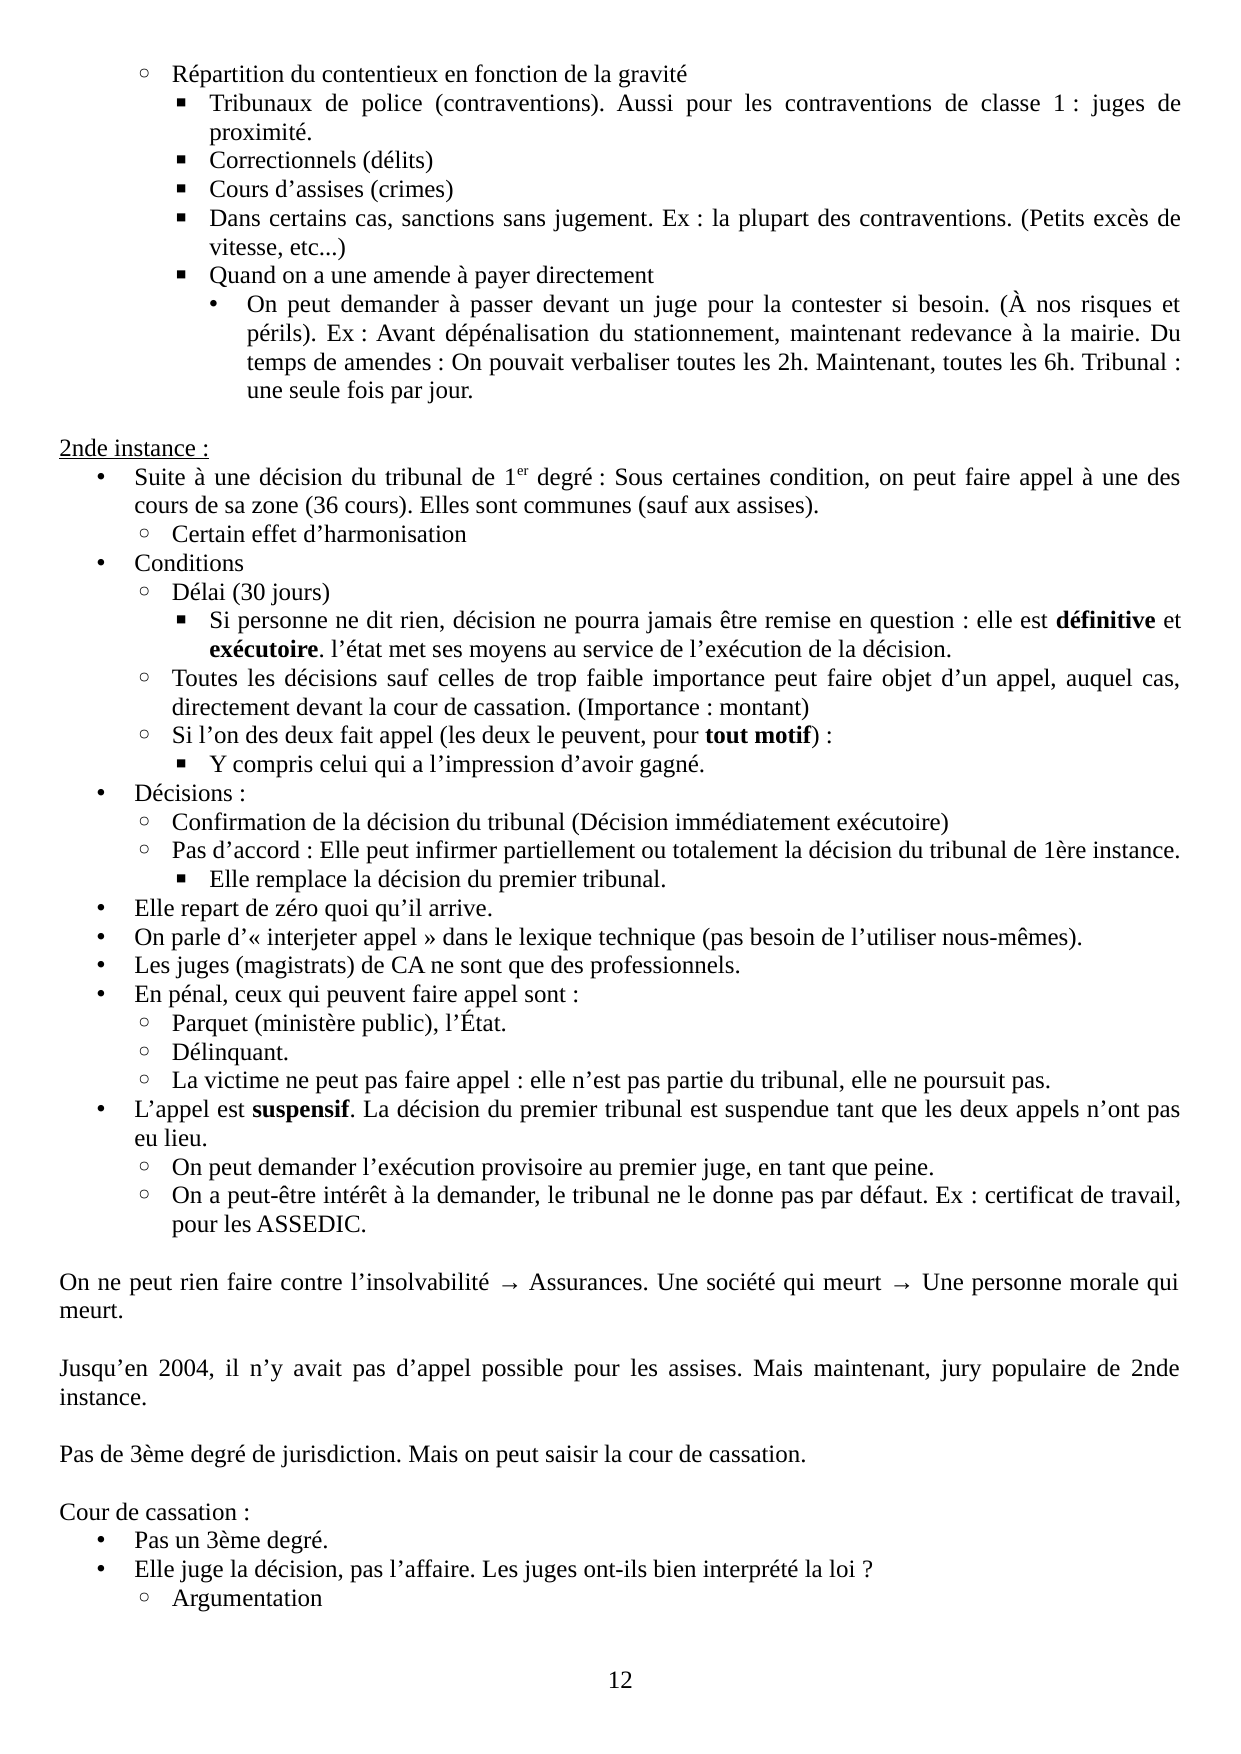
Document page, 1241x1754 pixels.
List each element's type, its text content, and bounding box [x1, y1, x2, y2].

list On peut demander l’exécution provisoire au premier juge, en tant que peine. [134, 1152, 1181, 1180]
list L’appel est suspensif. La décision du premier tribunal est suspendue tant que les deux appels n’ont pas eu lieu. [97, 1094, 1181, 1152]
list Pas d’accord : Elle peut infirmer partiellement ou totalement la décision du tribunal de 1ère instance. [134, 835, 1181, 864]
list Elle remplace la décision du premier tribunal. [172, 864, 1181, 893]
list Répartition du contentieux en fonction de la gravité [134, 59, 1181, 88]
text Pas de 3ème degré de jurisdiction. Mais on peut saisir la cour de cassation. [59, 1439, 1181, 1468]
text Cour de cassation : [59, 1497, 1181, 1525]
list Toutes les décisions sauf celles de trop faible importance peut faire objet d’un appel, auquel cas, directement devant la cour de cassation. (Importance : montant) [134, 663, 1181, 720]
text 2nde instance : [59, 433, 1181, 462]
list Confirmation de la décision du tribunal (Décision immédiatement exécutoire) [134, 807, 1181, 835]
list Correctionnels (délits) [172, 145, 1181, 174]
list Pas un 3ème degré. [97, 1525, 1181, 1554]
list Tribunaux de police (contraventions). Aussi pour les contraventions de classe 1 : juges de proximité. [172, 88, 1181, 145]
list Délinquant. [134, 1037, 1181, 1065]
list Certain effet d’harmonisation [134, 519, 1181, 548]
list Cours d’assises (crimes) [172, 174, 1181, 203]
list Quand on a une amende à payer directement [172, 260, 1181, 289]
list Argumentation [134, 1583, 1181, 1612]
list Décisions : [97, 778, 1181, 807]
list Y compris celui qui a l’impression d’avoir gagné. [172, 749, 1181, 778]
list On peut demander à passer devant un juge pour la contester si besoin. (À nos risques et périls). Ex : Avant dépénalisation du stationnement, maintenant redevance à la mairie. Du temps de amendes : On pouvait verbaliser toutes les 2h. Maintenant, toutes les 6h. Tribunal : une seule fois par jour. [209, 289, 1181, 404]
list Si l’on des deux fait appel (les deux le peuvent, pour tout motif) : [134, 720, 1181, 749]
text On ne peut rien faire contre l’insolvabilité → Assurances. Une société qui meurt → Une personne morale qui meurt. [59, 1267, 1181, 1324]
list Conditions [97, 548, 1181, 577]
list On a peut-être intérêt à la demander, le tribunal ne le donne pas par défaut. Ex : certificat de travail, pour les ASSEDIC. [134, 1180, 1181, 1238]
list Les juges (magistrats) de CA ne sont que des professionnels. [97, 950, 1181, 979]
list La victime ne peut pas faire appel : elle n’est pas partie du tribunal, elle ne poursuit pas. [134, 1065, 1181, 1094]
list Suite à une décision du tribunal de 1er degré : Sous certaines condition, on peut faire appel à une des cours de sa zone (36 cours). Elles sont communes (sauf aux assises). [97, 462, 1181, 519]
list Dans certains cas, sanctions sans jugement. Ex : la plupart des contraventions. (Petits excès de vitesse, etc...) [172, 203, 1181, 260]
text Jusqu’en 2004, il n’y avait pas d’appel possible pour les assises. Mais maintenant, jury populaire de 2nde instance. [59, 1353, 1181, 1410]
list Elle juge la décision, pas l’affaire. Les juges ont-ils bien interprété la loi ? [97, 1554, 1181, 1583]
list On parle d’« interjeter appel » dans le lexique technique (pas besoin de l’utiliser nous-mêmes). [97, 922, 1181, 950]
list Si personne ne dit rien, décision ne pourra jamais être remise en question : elle est définitive et exécutoire. l’état met ses moyens au service de l’exécution de la décision. [172, 605, 1181, 663]
list Parquet (ministère public), l’État. [134, 1008, 1181, 1037]
list Délai (30 jours) [134, 577, 1181, 605]
list Elle repart de zéro quoi qu’il arrive. [97, 893, 1181, 922]
list En pénal, ceux qui peuvent faire appel sont : [97, 979, 1181, 1008]
